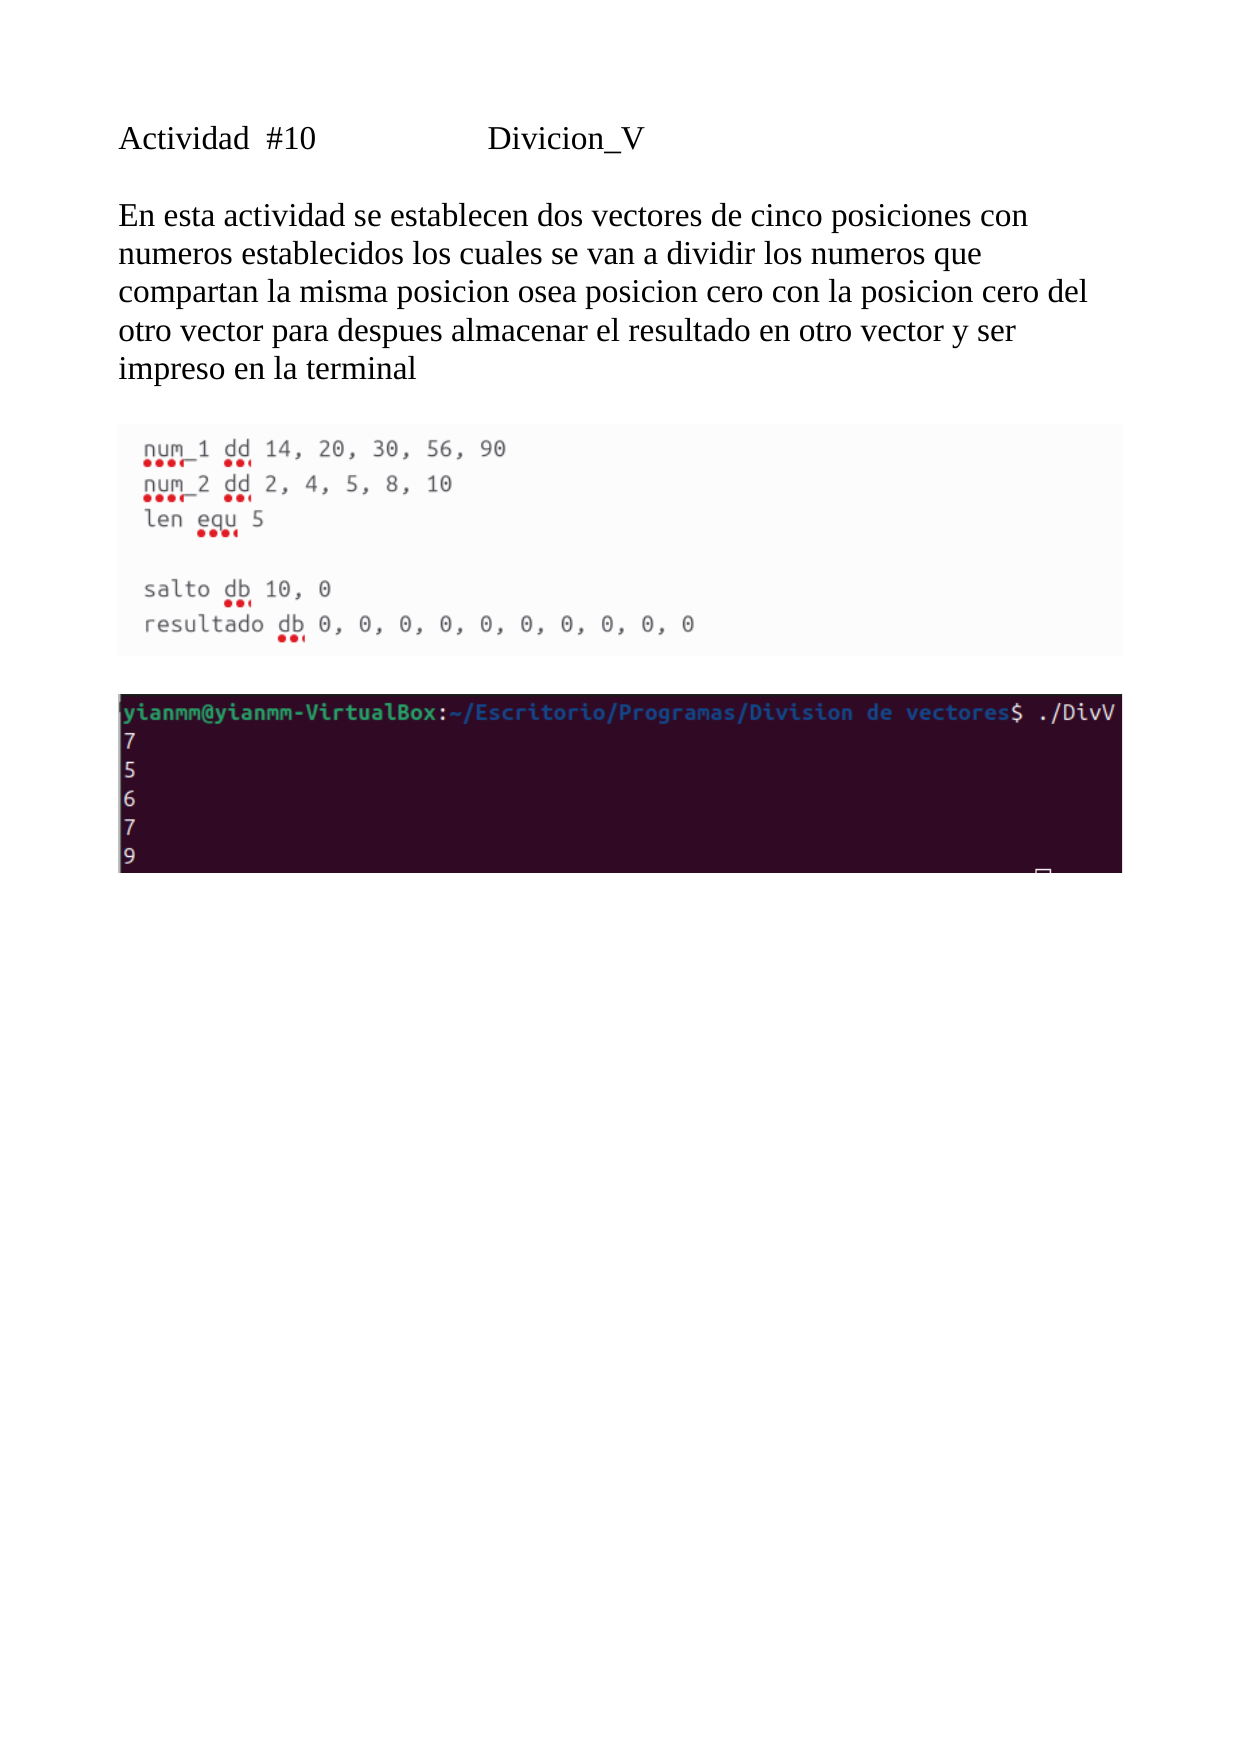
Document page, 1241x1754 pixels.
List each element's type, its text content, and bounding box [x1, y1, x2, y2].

picture [118, 424, 1123, 656]
text En esta actividad se establecen dos vectores de cinco posiciones con numeros establecidos los cuales se van a dividir los numeros que compartan la misma posicion osea posicion cero con la posicion cero del otro vector para despues almacenar el resultado en otro vector y ser impreso en la terminal [118, 195, 1122, 386]
picture [118, 694, 1123, 873]
text Actividad #10 Divicion_V [118, 118, 1122, 156]
